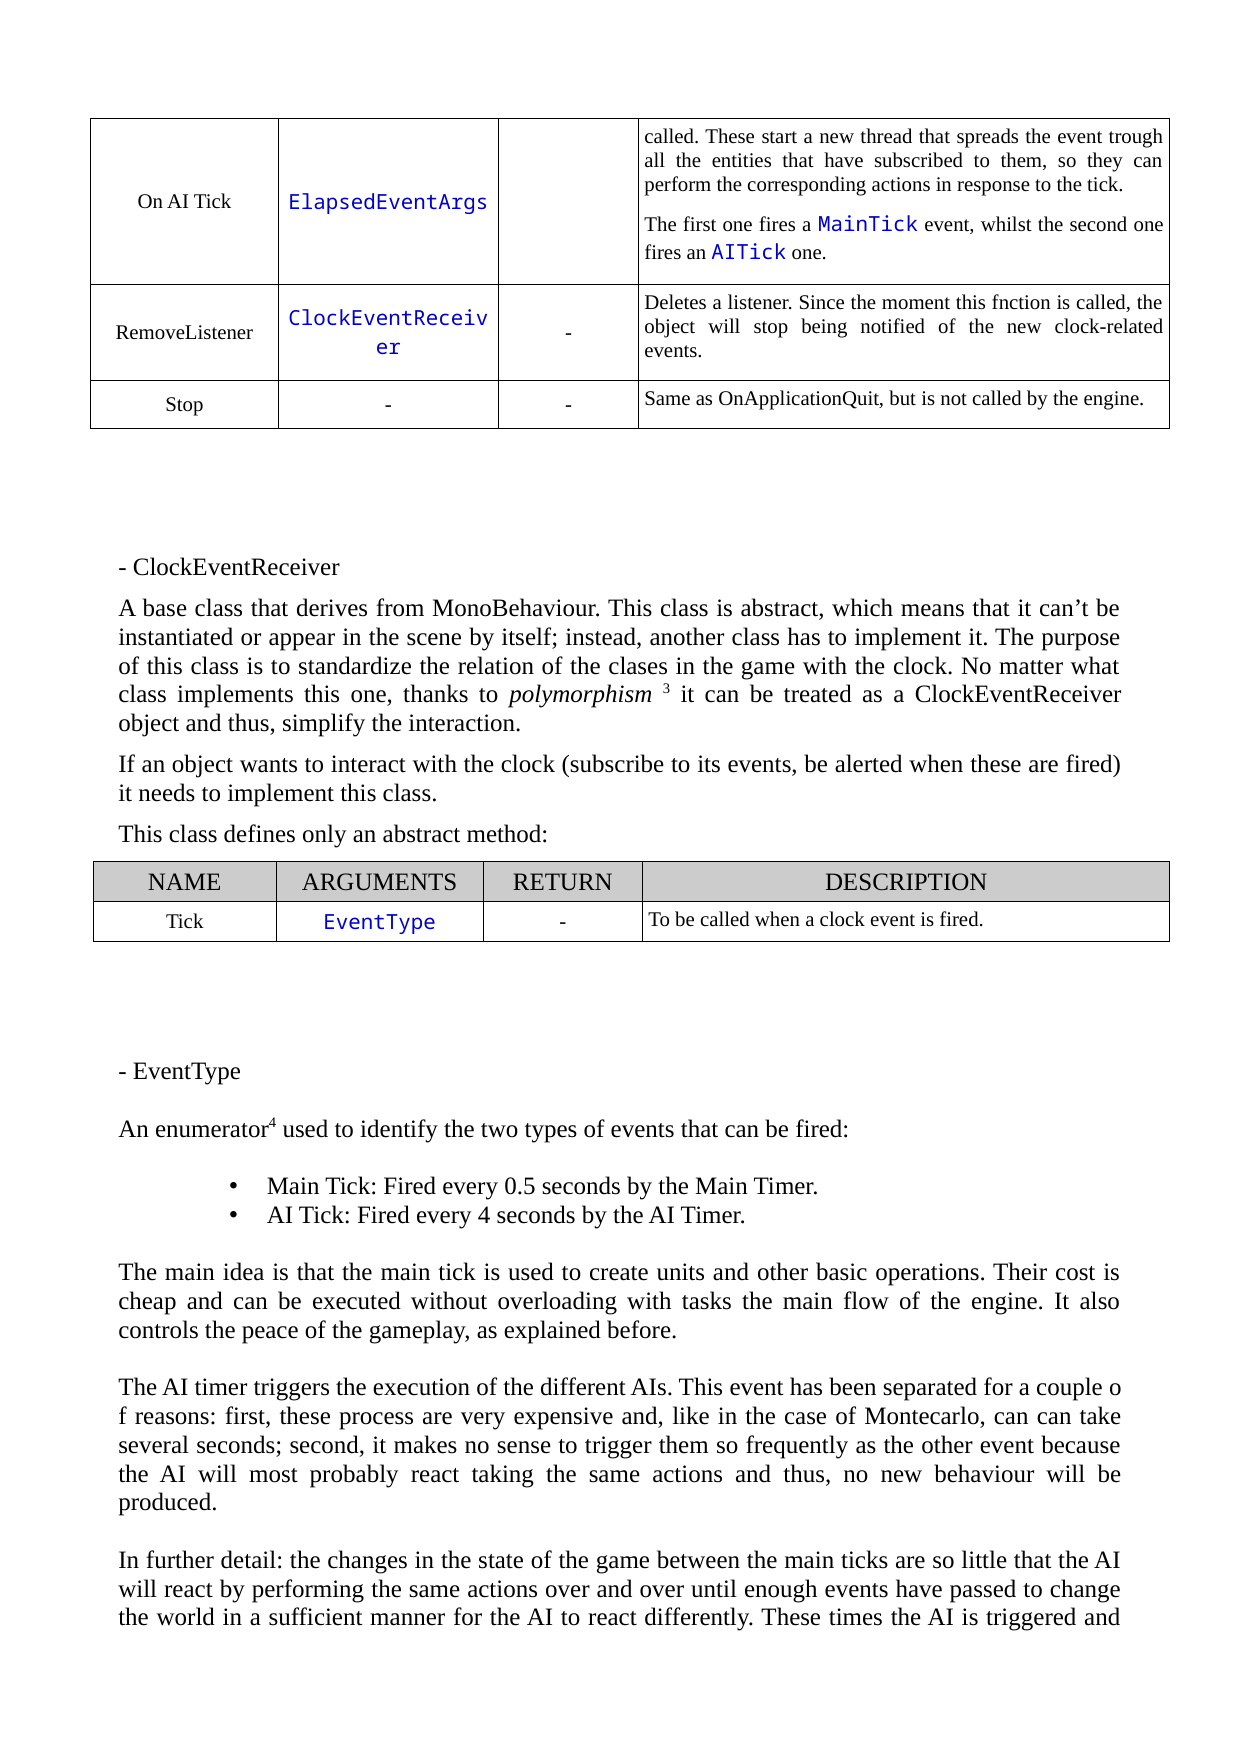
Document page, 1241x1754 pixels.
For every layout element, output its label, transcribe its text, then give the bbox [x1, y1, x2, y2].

table_cell On AI Tick [91, 119, 278, 284]
text - EventType [118, 1056, 1122, 1085]
table_cell - [499, 381, 638, 428]
text A base class that derives from MonoBehaviour. This class is abstract, which means that it can’t be instantiated or appear in the scene by itself; instead, another class has to implement it. The purpose of this class is to standardize the relation of the clases in the game with the clock. No matter what class implements this one, thanks to polymorphism 3 it can be treated as a ClockEventReceiver object and thus, simplify the interaction. [118, 593, 1122, 737]
text In further detail: the changes in the state of the game between the main ticks are so little that the AI will react by performing the same actions over and over until enough events have passed to change the world in a sufficient manner for the AI to react differently. These times the AI is triggered and [118, 1545, 1122, 1631]
text The main idea is that the main tick is used to create units and other basic operations. Their cost is cheap and can be executed without overloading with tasks the main flow of the engine. It also controls the peace of the gameplay, as explained before. [118, 1257, 1122, 1344]
table_header DESCRIPTION [643, 862, 1169, 901]
table_header RETURN [484, 862, 642, 901]
text If an object wants to interact with the clock (subscribe to its events, be alerted when these are fired) it needs to implement this class. [118, 749, 1122, 807]
table_cell Deletes a listener. Since the moment this fnction is called, the object will stop being notified of the new clock-related events. [639, 285, 1169, 380]
table_cell - [279, 381, 498, 428]
table_cell Tick [94, 902, 276, 941]
text The AI timer triggers the execution of the different AIs. This event has been separated for a couple o f reasons: first, these process are very expensive and, like in the case of Montecarlo, can can take several seconds; second, it makes no sense to trigger them so frequently as the other event because the AI will most probably react taking the same actions and thus, no new behaviour will be produced. [118, 1372, 1122, 1516]
table_cell ClockEventReceiver [279, 285, 498, 380]
table_cell Same as OnApplicationQuit, but is not called by the engine. [639, 381, 1169, 428]
list Main Tick: Fired every 0.5 seconds by the Main Timer. [229, 1171, 1122, 1200]
text This class defines only an abstract method: [118, 819, 1122, 848]
table_header ARGUMENTS [277, 862, 483, 901]
table_cell - [499, 119, 638, 284]
table_header NAME [94, 862, 276, 901]
table_cell - [484, 902, 642, 941]
table_cell Stop [91, 381, 278, 428]
table_cell EventType [277, 902, 483, 941]
table_cell ElapsedEventArgs [279, 119, 498, 284]
table_cell - [499, 285, 638, 380]
text - ClockEventReceiver [118, 552, 1122, 581]
list AI Tick: Fired every 4 seconds by the AI Timer. [229, 1200, 1122, 1229]
table_cell To be called when a clock event is fired. [643, 902, 1169, 941]
text An enumerator4 used to identify the two types of events that can be fired: [118, 1114, 1122, 1142]
table_cell RemoveListener [91, 285, 278, 380]
table_cell called. These start a new thread that spreads the event trough all the entities that have subscribed to them, so they can perform the corresponding actions in response to the tick. The first one fires a MainTick event, whilst the second one fires an AITick one. [639, 119, 1169, 284]
